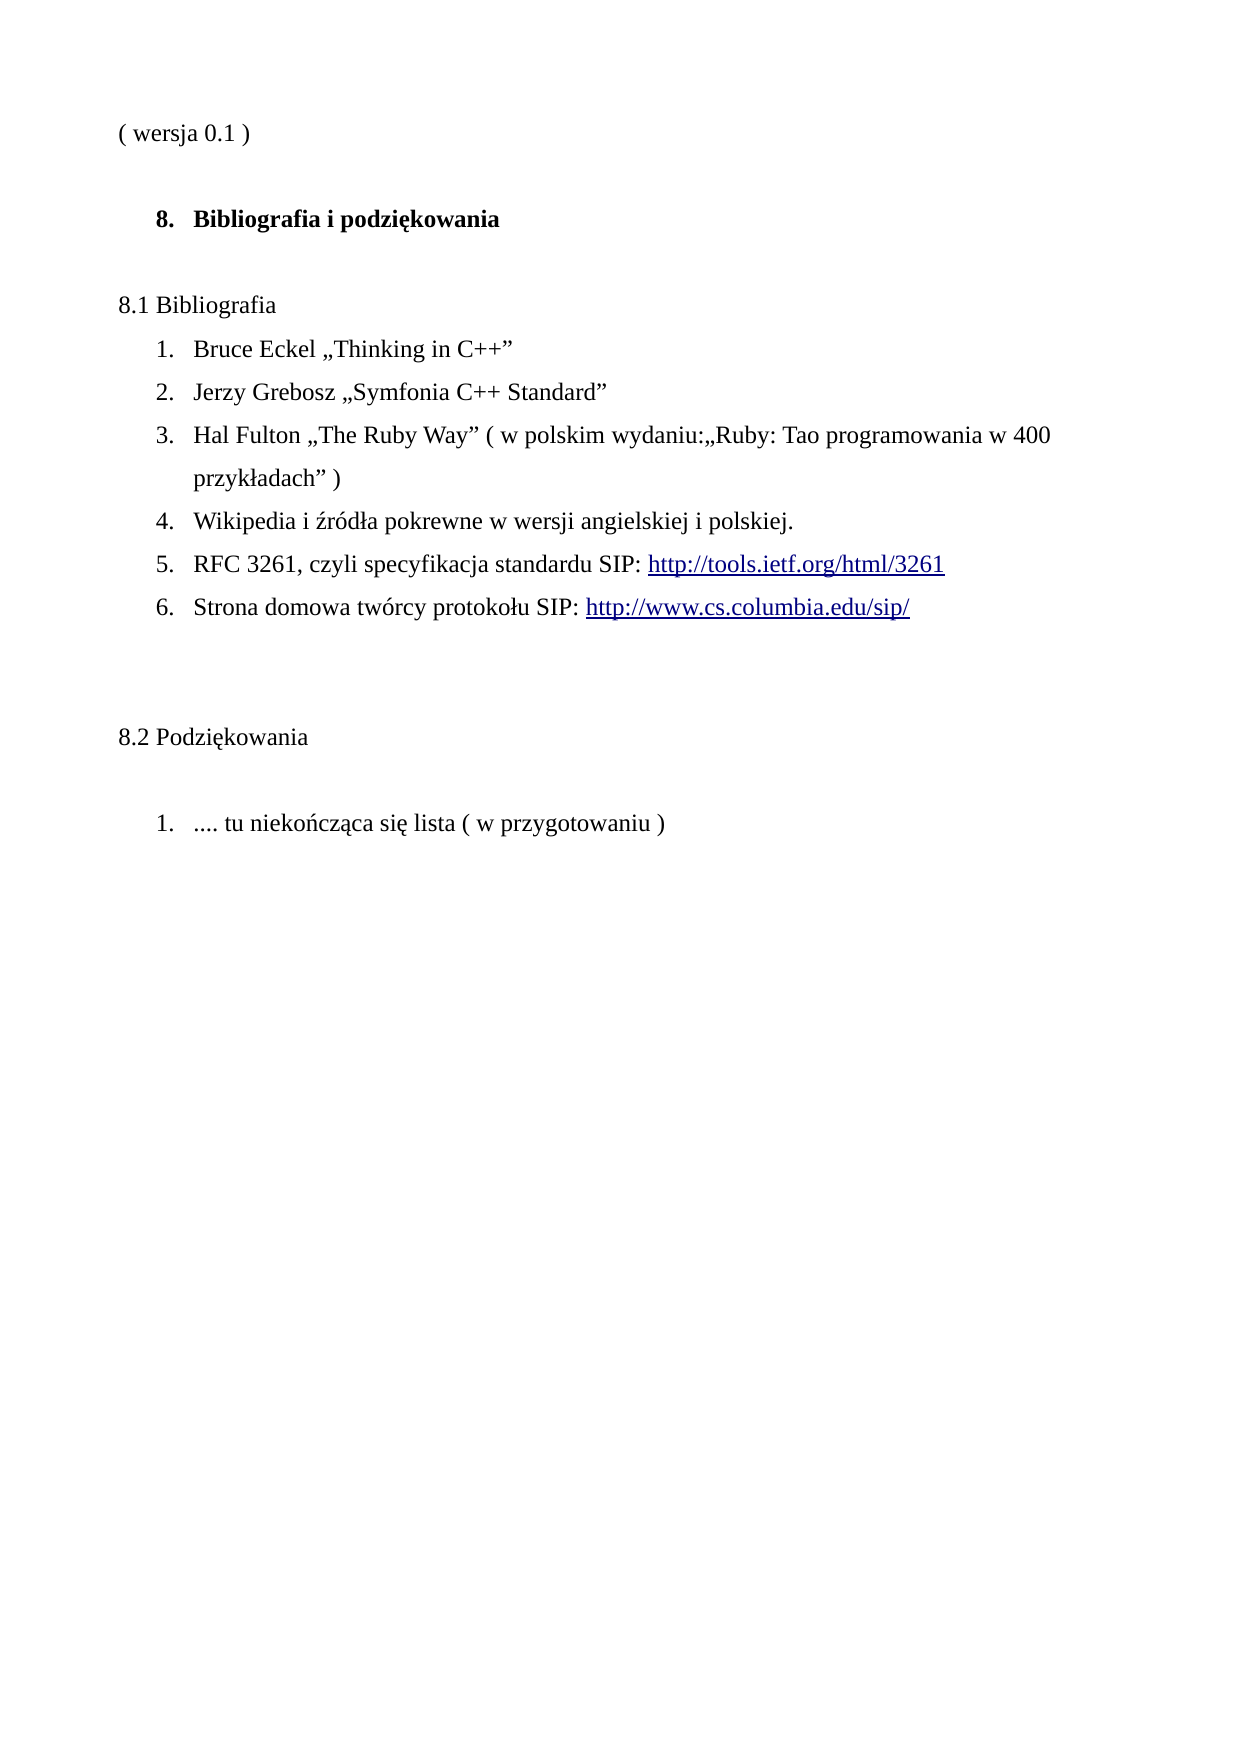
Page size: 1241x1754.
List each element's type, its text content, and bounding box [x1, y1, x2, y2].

text 8.2 Podziękowania [118, 722, 1122, 751]
list Hal Fulton „The Ruby Way” ( w polskim wydaniu:„Ruby: Tao programowania w 400 przykładach” ) [156, 420, 1122, 492]
list .... tu niekończąca się lista ( w przygotowaniu ) [156, 808, 1122, 837]
list Jerzy Grebosz „Symfonia C++ Standard” [156, 377, 1122, 406]
text 8.1 Bibliografia [118, 291, 1122, 319]
list Bruce Eckel „Thinking in C++” [156, 334, 1122, 362]
list Wikipedia i źródła pokrewne w wersji angielskiej i polskiej. [156, 506, 1122, 535]
list Bibliografia i podziękowania [156, 204, 1122, 233]
list Strona domowa twórcy protokołu SIP: http://www.cs.columbia.edu/sip/ [156, 592, 1122, 621]
text ( wersja 0.1 ) [118, 118, 1122, 147]
list RFC 3261, czyli specyfikacja standardu SIP: http://tools.ietf.org/html/3261 [156, 549, 1122, 578]
